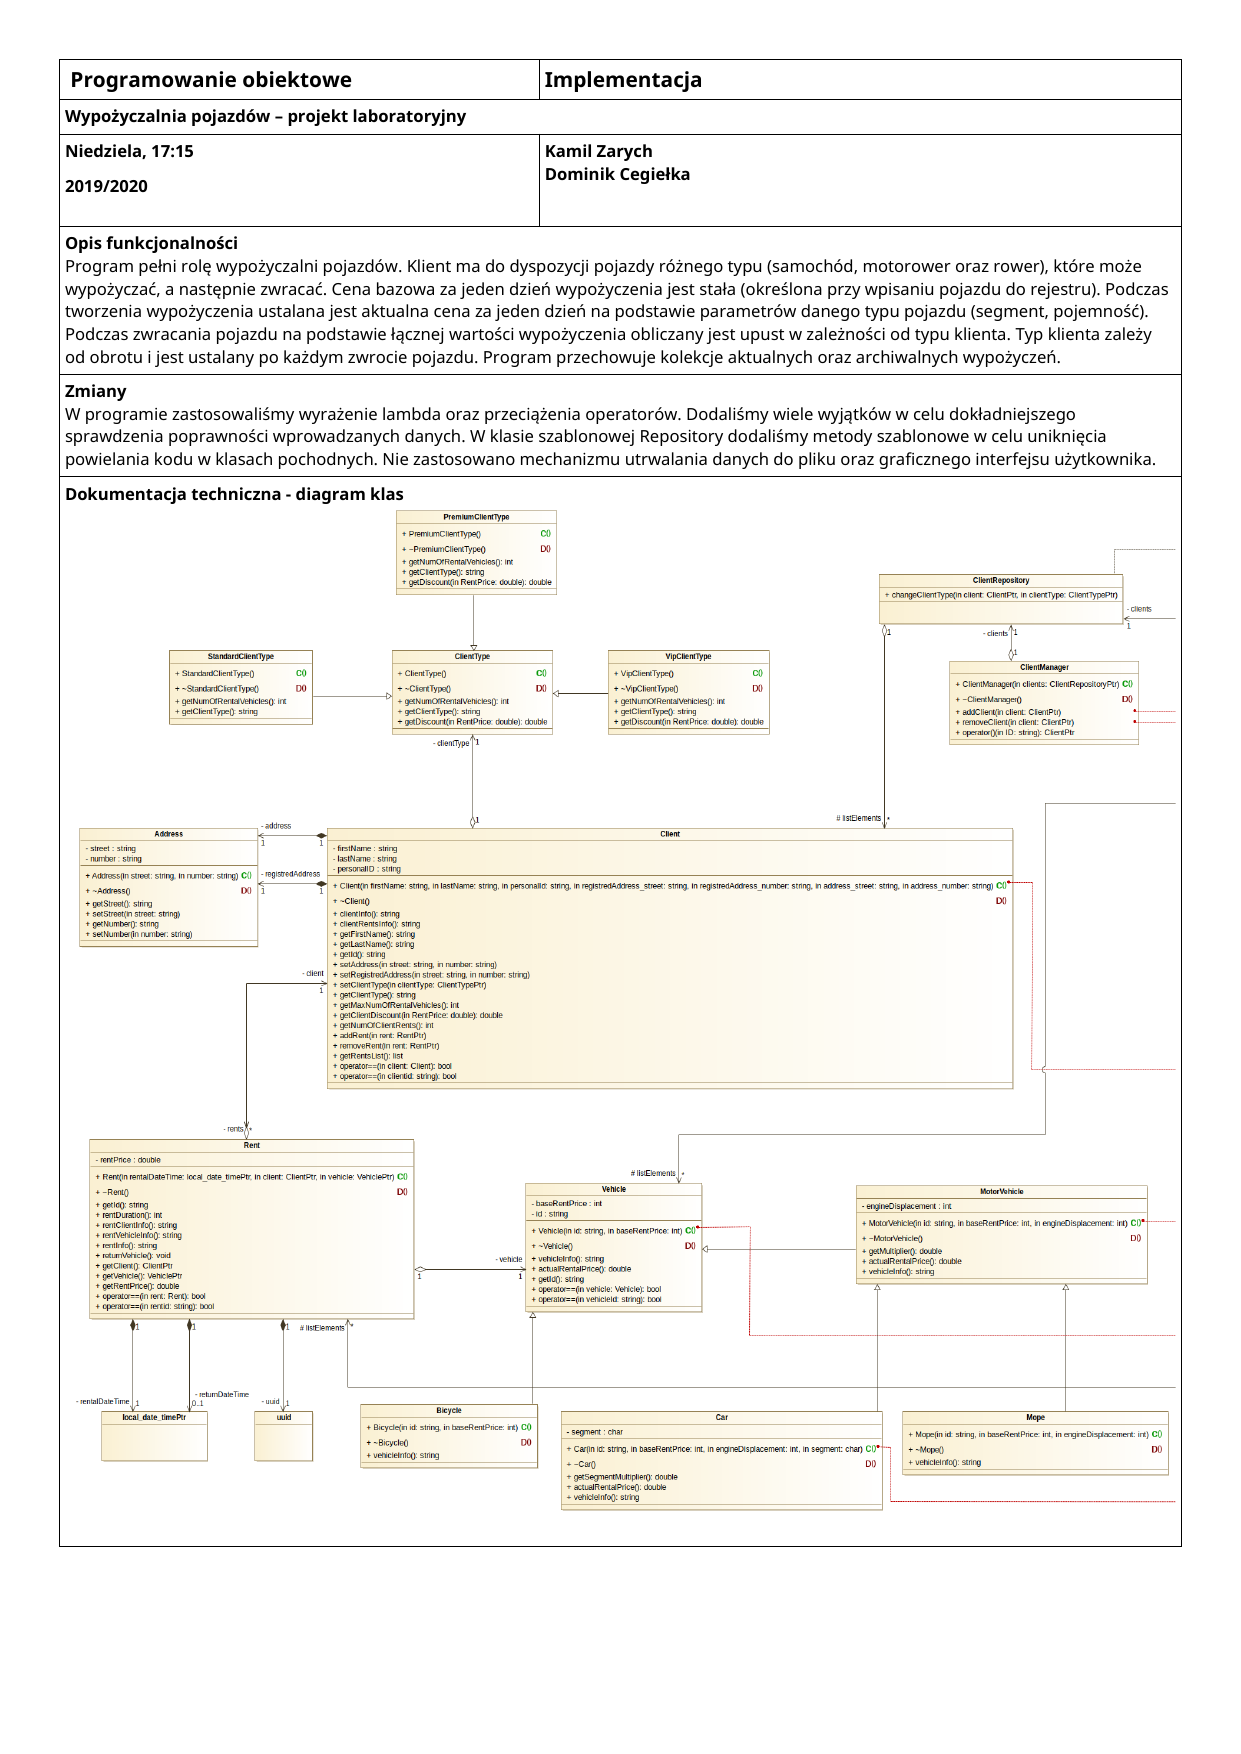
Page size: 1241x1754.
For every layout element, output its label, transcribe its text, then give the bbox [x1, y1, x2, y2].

table_cell Zmiany W programie zastosowaliśmy wyrażenie lambda oraz przeciążenia operatorów. Dodaliśmy wiele wyjątków w celu dokładniejszego sprawdzenia poprawności wprowadzanych danych. W klasie szablonowej Repository dodaliśmy metody szablonowe w celu uniknięcia powielania kodu w klasach pochodnych. Nie zastosowano mechanizmu utrwalania danych do pliku oraz graficznego interfejsu użytkownika. [60, 375, 1181, 476]
picture [64, 505, 1176, 1518]
table_cell Niedziela, 17:15 2019/2020 [60, 135, 539, 226]
table_header Implementacja [540, 60, 1181, 99]
table_cell Dokumentacja techniczna - diagram klas [60, 477, 1181, 1517]
table_cell Opis funkcjonalności Program pełni rolę wypożyczalni pojazdów. Klient ma do dyspozycji pojazdy różnego typu (samochód, motorower oraz rower), które może wypożyczać, a następnie zwracać. Cena bazowa za jeden dzień wypożyczenia jest stała (określona przy wpisaniu pojazdu do rejestru). Podczas tworzenia wypożyczenia ustalana jest aktualna cena za jeden dzień na podstawie parametrów danego typu pojazdu (segment, pojemność). Podczas zwracania pojazdu na podstawie łącznej wartości wypożyczenia obliczany jest upust w zależności od typu klienta. Typ klienta zależy od obrotu i jest ustalany po każdym zwrocie pojazdu. Program przechowuje kolekcje aktualnych oraz archiwalnych wypożyczeń. [60, 227, 1181, 374]
table_cell Kamil Zarych Dominik Cegiełka [540, 135, 1181, 226]
table_cell Wypożyczalnia pojazdów – projekt laboratoryjny [60, 100, 1181, 133]
table_header Programowanie obiektowe [60, 60, 539, 99]
